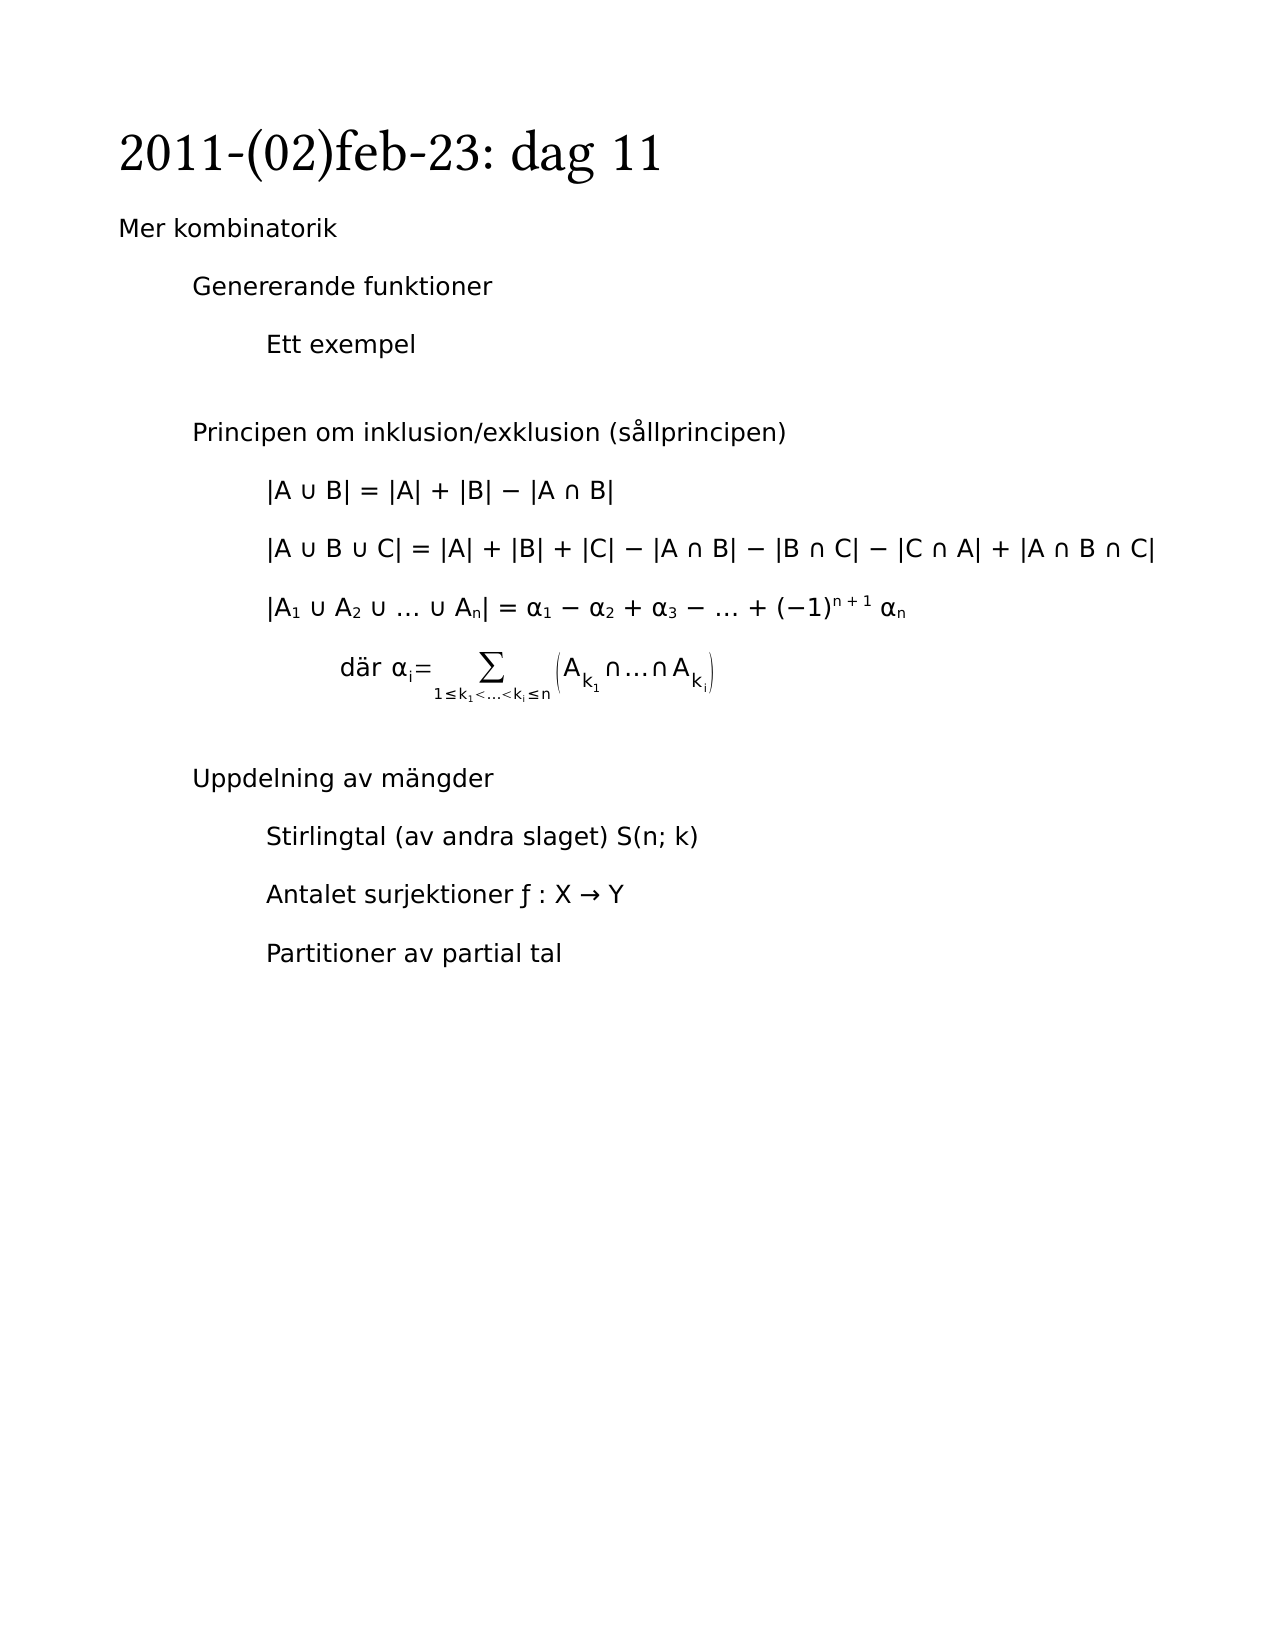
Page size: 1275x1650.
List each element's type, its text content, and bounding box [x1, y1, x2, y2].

text Stirlingtal (av andra slaget) S(n; k) [118, 822, 1157, 851]
text Partitioner av partial tal [118, 939, 1157, 968]
text |A1 ∪ A2 ∪ … ∪ An| = α1 − α2 + α3 − … + (−1)n + 1 αn [118, 593, 1157, 622]
subtitle 2011-(02)feb-23: dag 11 [118, 118, 1157, 185]
text Ett exempel [118, 331, 1157, 360]
text Genererande funktioner [118, 272, 1157, 301]
text Antalet surjektioner ƒ : X → Y [118, 880, 1157, 909]
text |A ∪ B ∪ C| = |A| + |B| + |C| − |A ∩ B| − |B ∩ C| − |C ∩ A| + |A ∩ B ∩ C| [118, 535, 1157, 564]
text Mer kombinatorik [118, 214, 1157, 243]
text Principen om inklusion/exklusion (sållprincipen) [118, 418, 1157, 447]
text Uppdelning av mängder [118, 764, 1157, 793]
text |A ∪ B| = |A| + |B| − |A ∩ B| [118, 476, 1157, 506]
